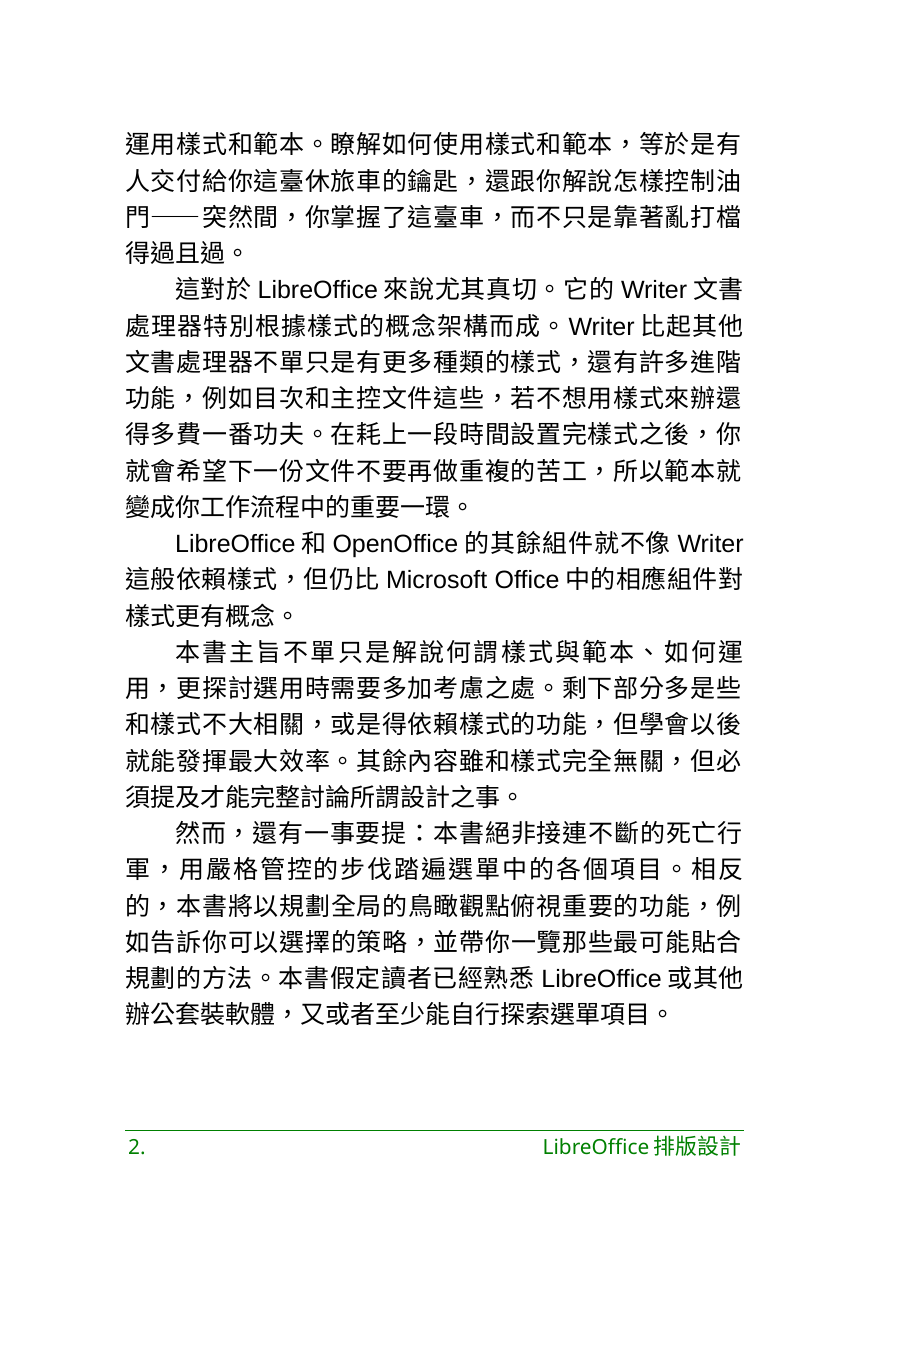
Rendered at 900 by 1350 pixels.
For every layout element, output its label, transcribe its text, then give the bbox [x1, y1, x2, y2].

text 本書主旨不單只是解說何謂樣式與範本、如何運用，更探討選用時需要多加考慮之處。剩下部分多是些和樣式不大相關，或是得依賴樣式的功能，但學會以後就能發揮最大效率。其餘內容雖和樣式完全無關，但必須提及才能完整討論所謂設計之事。 [125, 632, 744, 814]
text 這對於LibreOffice來說尤其真切。它的Writer文書處理器特別根據樣式的概念架構而成。Writer比起其他文書處理器不單只是有更多種類的樣式，還有許多進階功能，例如目次和主控文件這些，若不想用樣式來辦還得多費一番功夫。在耗上一段時間設置完樣式之後，你就會希望下一份文件不要再做重複的苦工，所以範本就變成你工作流程中的重要一環。 [125, 270, 744, 524]
text 運用樣式和範本。瞭解如何使用樣式和範本，等於是有人交付給你這臺休旅車的鑰匙，還跟你解說怎樣控制油門——突然間，你掌握了這臺車，而不只是靠著亂打檔得過且過。 [125, 125, 744, 270]
text 然而，還有一事要提：本書絕非接連不斷的死亡行軍，用嚴格管控的步伐踏遍選單中的各個項目。相反的，本書將以規劃全局的鳥瞰觀點俯視重要的功能，例如告訴你可以選擇的策略，並帶你一覽那些最可能貼合規劃的方法。本書假定讀者已經熟悉LibreOffice或其他辦公套裝軟體，又或者至少能自行探索選單項目。 [125, 814, 744, 1031]
text LibreOffice和OpenOffice的其餘組件就不像Writer這般依賴樣式，但仍比Microsoft Office中的相應組件對樣式更有概念。 [125, 524, 744, 632]
